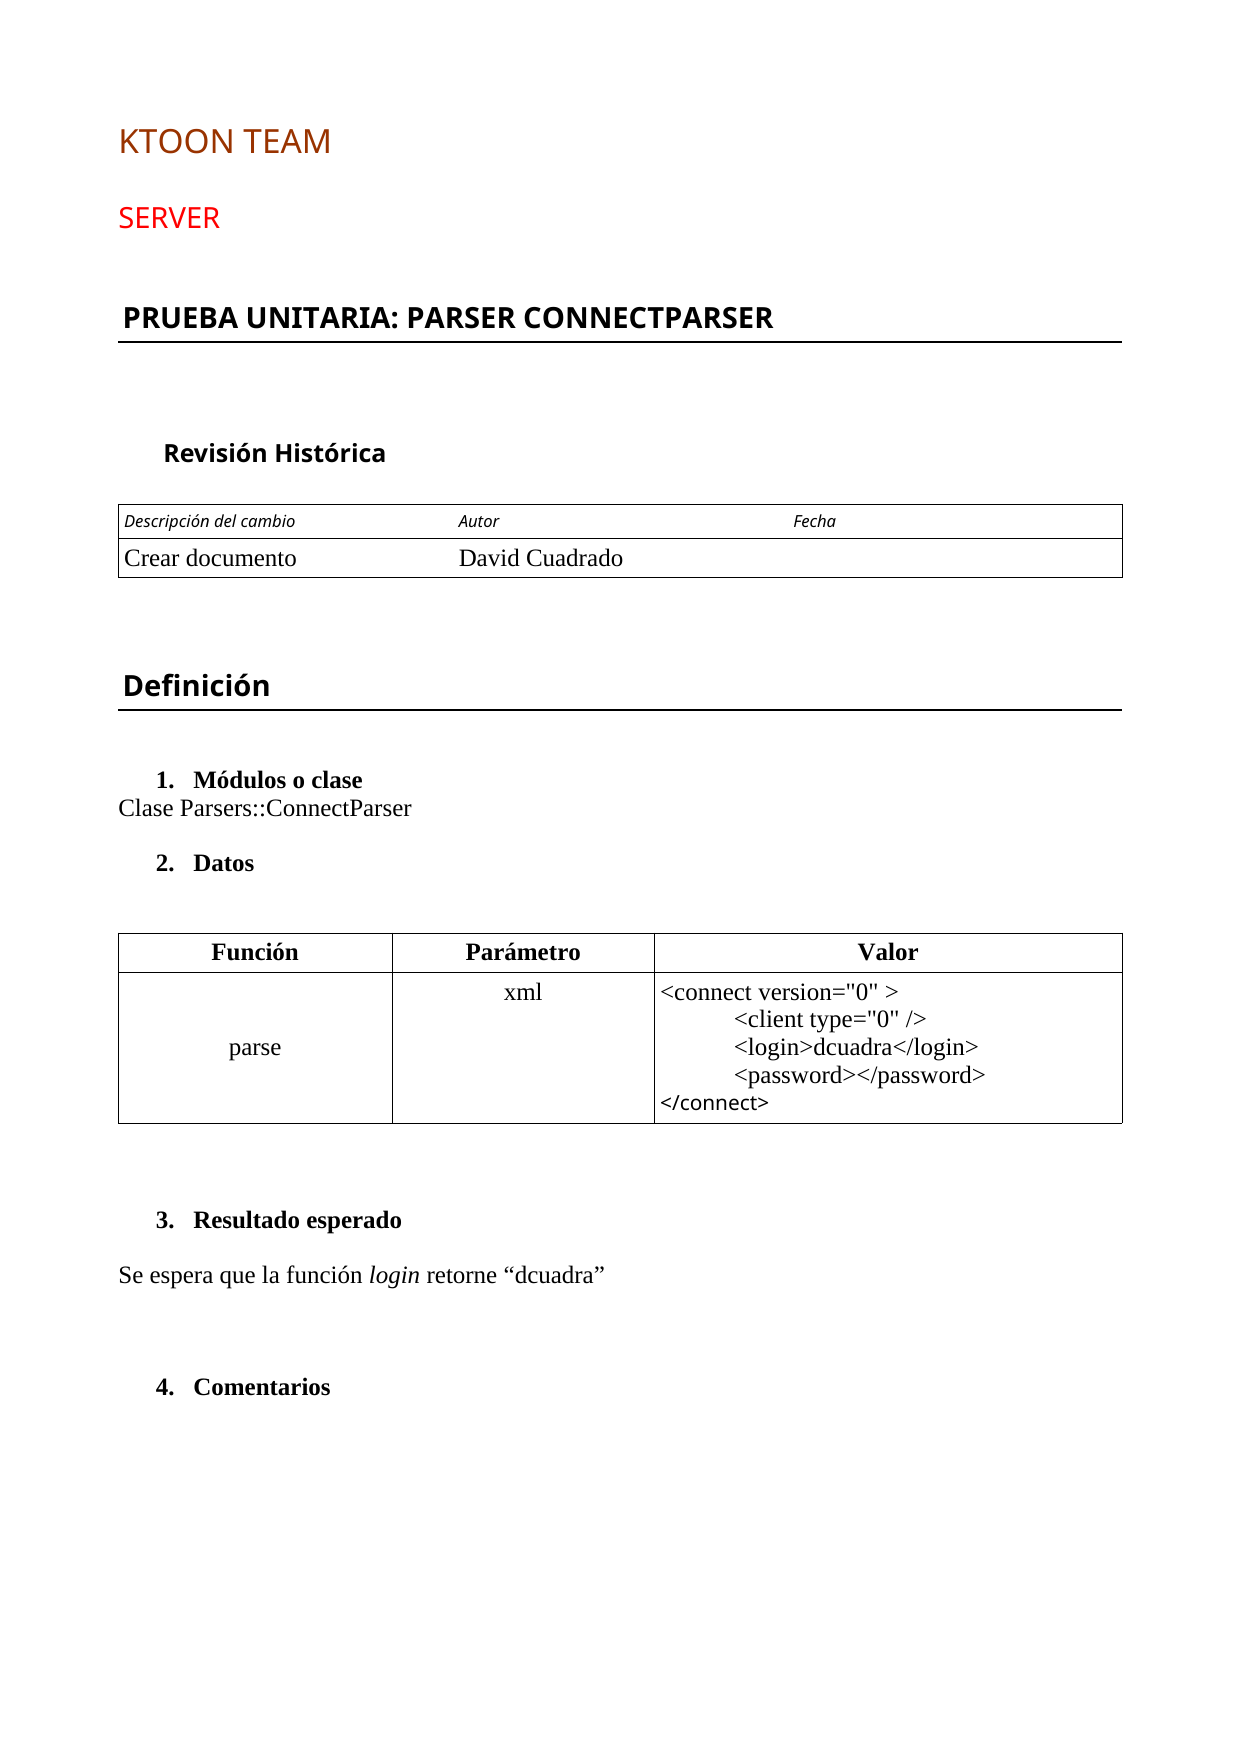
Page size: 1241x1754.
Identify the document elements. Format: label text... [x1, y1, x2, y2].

list Módulos o clase [156, 766, 1122, 794]
table_header Fecha [787, 505, 1122, 538]
table_header Descripción del cambio [119, 505, 453, 538]
table_cell David Cuadrado [453, 539, 787, 577]
table_header Valor [655, 934, 1122, 972]
list Datos [156, 849, 1122, 877]
table_header Función [119, 934, 392, 972]
subtitle Revisión Histórica [118, 436, 1122, 470]
table_header Parámetro [393, 934, 654, 972]
table_cell [787, 539, 1122, 577]
table_cell Crear documento [119, 539, 453, 577]
text SERVER [118, 198, 1122, 237]
text Se espera que la función login retorne “dcuadra” [118, 1261, 1122, 1289]
table_cell xml [393, 973, 654, 1123]
text Definición [118, 660, 1122, 709]
table_header Autor [453, 505, 787, 538]
list Comentarios [156, 1373, 1122, 1401]
table_cell <connect version="0" > <client type="0" /> <login>dcuadra</login> <password></password> </connect> [655, 973, 1122, 1123]
list Resultado esperado [156, 1206, 1122, 1234]
text KTOON TEAM [118, 118, 1122, 163]
text PRUEBA UNITARIA: PARSER CONNECTPARSER [118, 293, 1122, 341]
table_cell parse [119, 973, 392, 1123]
text Clase Parsers::ConnectParser [118, 794, 1122, 822]
